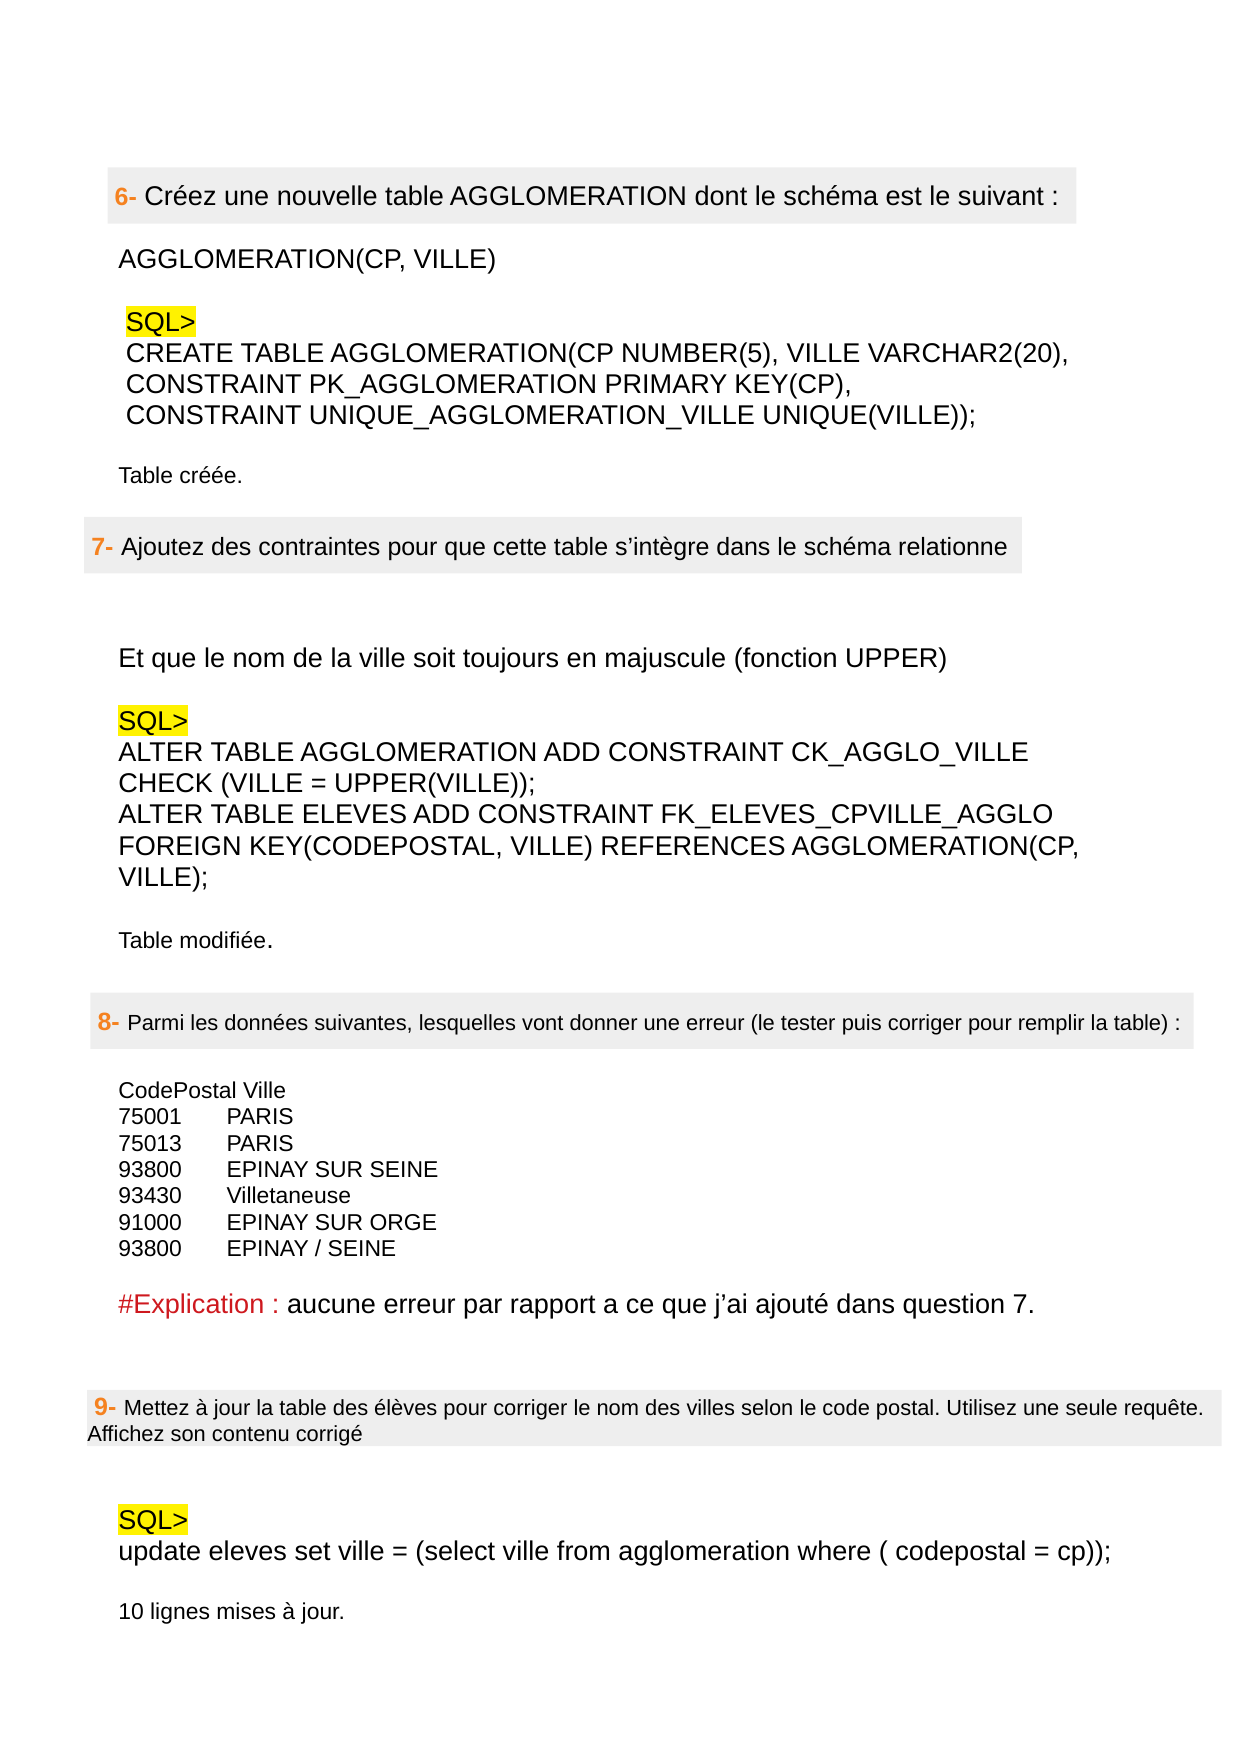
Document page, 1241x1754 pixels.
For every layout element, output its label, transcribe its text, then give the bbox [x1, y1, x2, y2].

text Et que le nom de la ville soit toujours en majuscule (fonction UPPER) [118, 642, 1122, 673]
text CONSTRAINT UNIQUE_AGGLOMERATION_VILLE UNIQUE(VILLE)); [118, 399, 1122, 431]
text ALTER TABLE ELEVES ADD CONSTRAINT FK_ELEVES_CPVILLE_AGGLO FOREIGN KEY(CODEPOSTAL, VILLE) REFERENCES AGGLOMERATION(CP, VILLE); [118, 798, 1122, 892]
text CodePostal Ville [118, 1077, 1122, 1103]
text #Explication : aucune erreur par rapport a ce que j’ai ajouté dans question 7. [118, 1288, 1122, 1319]
text SQL> [118, 306, 1122, 337]
text AGGLOMERATION(CP, VILLE) [118, 243, 1122, 274]
text CONSTRAINT PK_AGGLOMERATION PRIMARY KEY(CP), [118, 368, 1122, 399]
text 75013 PARIS [118, 1130, 1122, 1156]
text CREATE TABLE AGGLOMERATION(CP NUMBER(5), VILLE VARCHAR2(20), [118, 337, 1122, 368]
text 93800 EPINAY SUR SEINE [118, 1156, 1122, 1182]
text 93800 EPINAY / SEINE [118, 1235, 1122, 1261]
text 91000 EPINAY SUR ORGE [118, 1209, 1122, 1235]
text Table créée. [118, 462, 1122, 488]
text Table modifiée. [118, 923, 1122, 954]
text SQL> [118, 704, 1122, 736]
text 93430 Villetaneuse [118, 1182, 1122, 1209]
text SQL> [118, 1504, 1122, 1535]
text 10 lignes mises à jour. [118, 1598, 1122, 1624]
text update eleves set ville = (select ville from agglomeration where ( codepostal = cp)); [118, 1535, 1122, 1567]
text ALTER TABLE AGGLOMERATION ADD CONSTRAINT CK_AGGLO_VILLE CHECK (VILLE = UPPER(VILLE)); [118, 736, 1122, 798]
text 75001 PARIS [118, 1103, 1122, 1130]
